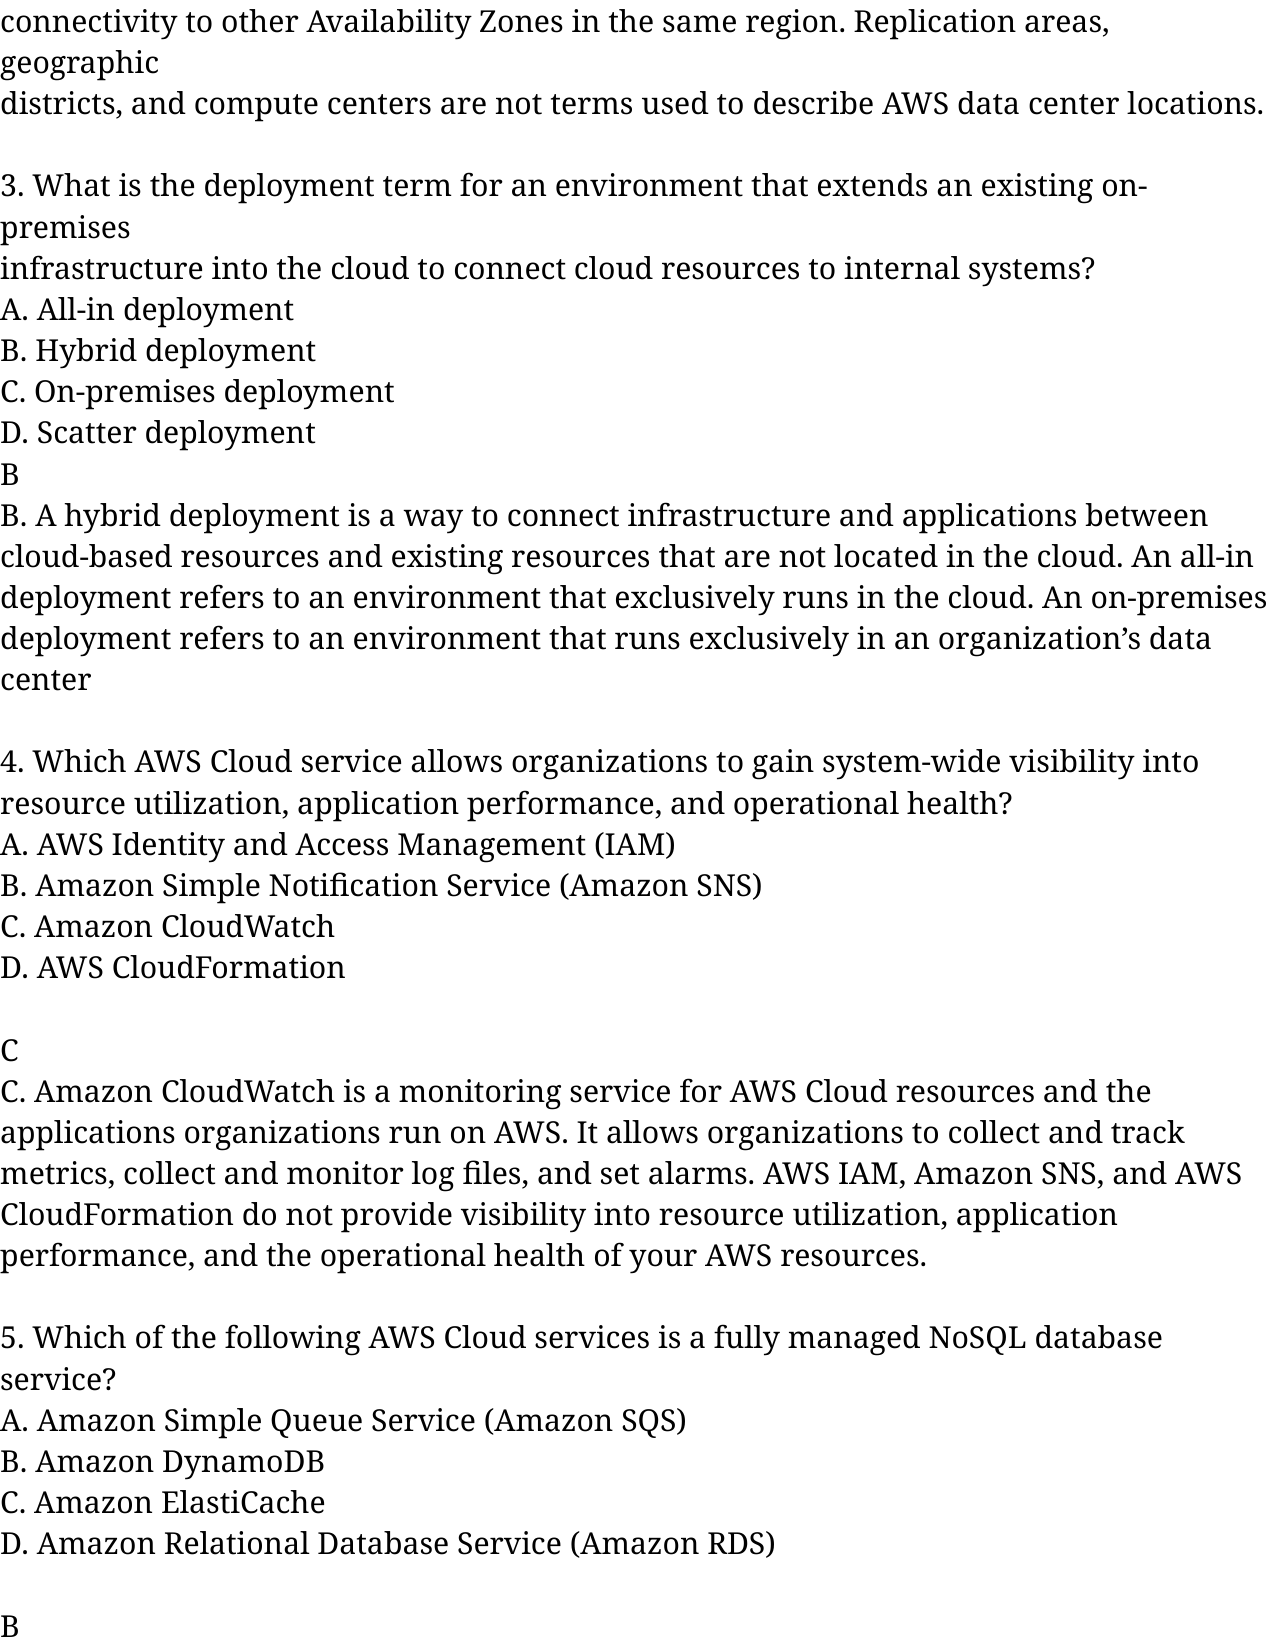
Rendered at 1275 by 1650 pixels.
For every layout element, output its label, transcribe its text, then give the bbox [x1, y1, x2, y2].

text B. Hybrid deployment [0, 329, 1275, 370]
text B [0, 1605, 1275, 1646]
text C [0, 1029, 1275, 1070]
text infrastructure into the cloud to connect cloud resources to internal systems? [0, 247, 1275, 288]
text C. Amazon CloudWatch [0, 905, 1275, 946]
text A. All-in deployment [0, 288, 1275, 329]
text B. A hybrid deployment is a way to connect infrastructure and applications between [0, 494, 1275, 535]
text D. Scatter deployment [0, 411, 1275, 453]
text deployment refers to an environment that exclusively runs in the cloud. An on-premises [0, 576, 1275, 617]
text 3. What is the deployment term for an environment that extends an existing on-premises [0, 164, 1275, 247]
text resource utilization, application performance, and operational health? [0, 782, 1275, 823]
text C. Amazon CloudWatch is a monitoring service for AWS Cloud resources and the [0, 1070, 1275, 1111]
text B [0, 453, 1275, 494]
text districts, and compute centers are not terms used to describe AWS data center locations. [0, 82, 1275, 123]
text C. Amazon ElastiCache [0, 1481, 1275, 1522]
text 5. Which of the following AWS Cloud services is a fully managed NoSQL database service? [0, 1317, 1275, 1399]
text metrics, collect and monitor log files, and set alarms. AWS IAM, Amazon SNS, and AWS [0, 1152, 1275, 1193]
text performance, and the operational health of your AWS resources. [0, 1234, 1275, 1276]
text 4. Which AWS Cloud service allows organizations to gain system-wide visibility into [0, 741, 1275, 782]
text deployment refers to an environment that runs exclusively in an organization’s data [0, 617, 1275, 658]
text CloudFormation do not provide visibility into resource utilization, application [0, 1193, 1275, 1234]
text B. Amazon Simple Notification Service (Amazon SNS) [0, 864, 1275, 905]
text C. On-premises deployment [0, 370, 1275, 411]
text B. Amazon DynamoDB [0, 1440, 1275, 1481]
text center [0, 658, 1275, 699]
text cloud-based resources and existing resources that are not located in the cloud. An all-in [0, 535, 1275, 576]
text applications organizations run on AWS. It allows organizations to collect and track [0, 1111, 1275, 1152]
text D. Amazon Relational Database Service (Amazon RDS) [0, 1522, 1275, 1563]
text D. AWS CloudFormation [0, 946, 1275, 987]
text A. AWS Identity and Access Management (IAM) [0, 823, 1275, 864]
text connectivity to other Availability Zones in the same region. Replication areas, geographic [0, 0, 1275, 82]
text A. Amazon Simple Queue Service (Amazon SQS) [0, 1399, 1275, 1440]
